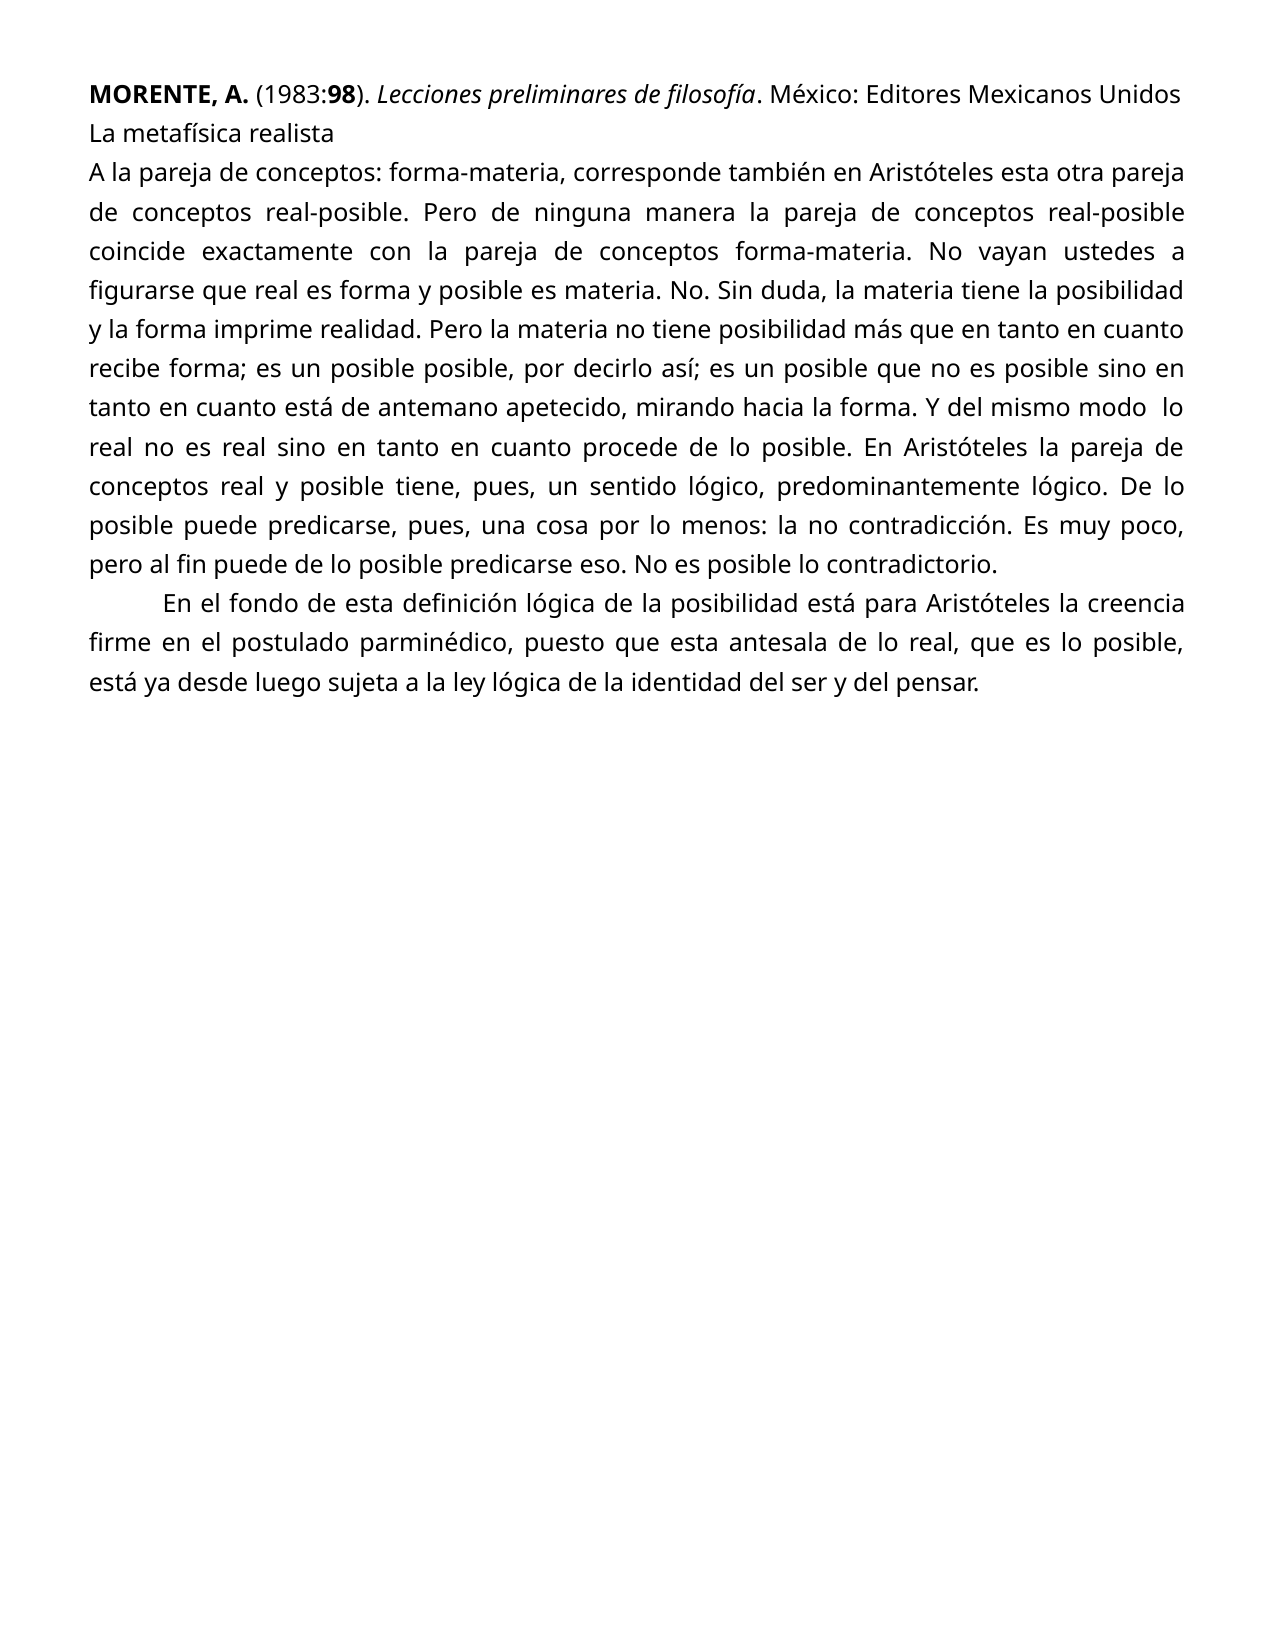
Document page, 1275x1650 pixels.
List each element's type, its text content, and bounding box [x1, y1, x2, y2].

text MORENTE, A. (1983:98). Lecciones preliminares de filosofía. México: Editores Mexicanos Unidos [88, 77, 1186, 111]
text La metafísica realista [88, 116, 1186, 150]
text En el fondo de esta definición lógica de la posibilidad está para Aristóteles la creencia firme en el postulado parminédico, puesto que esta antesala de lo real, que es lo posible, está ya desde luego sujeta a la ley lógica de la identidad del ser y del pensar. [88, 586, 1186, 698]
text A la pareja de conceptos: forma-materia, corresponde también en Aristóteles esta otra pareja de conceptos real-posible. Pero de ninguna manera la pareja de conceptos real-posible coincide exactamente con la pareja de conceptos forma-materia. No vayan ustedes a figurarse que real es forma y posible es materia. No. Sin duda, la materia tiene la posibilidad y la forma imprime realidad. Pero la materia no tiene posibilidad más que en tanto en cuanto recibe forma; es un posible posible, por decirlo así; es un posible que no es posible sino en tanto en cuanto está de antemano apetecido, mirando hacia la forma. Y del mismo modo lo real no es real sino en tanto en cuanto procede de lo posible. En Aristóteles la pareja de conceptos real y posible tiene, pues, un sentido lógico, predominantemente lógico. De lo posible puede predicarse, pues, una cosa por lo menos: la no contradicción. Es muy poco, pero al fin puede de lo posible predicarse eso. No es posible lo contradictorio. [88, 155, 1186, 581]
